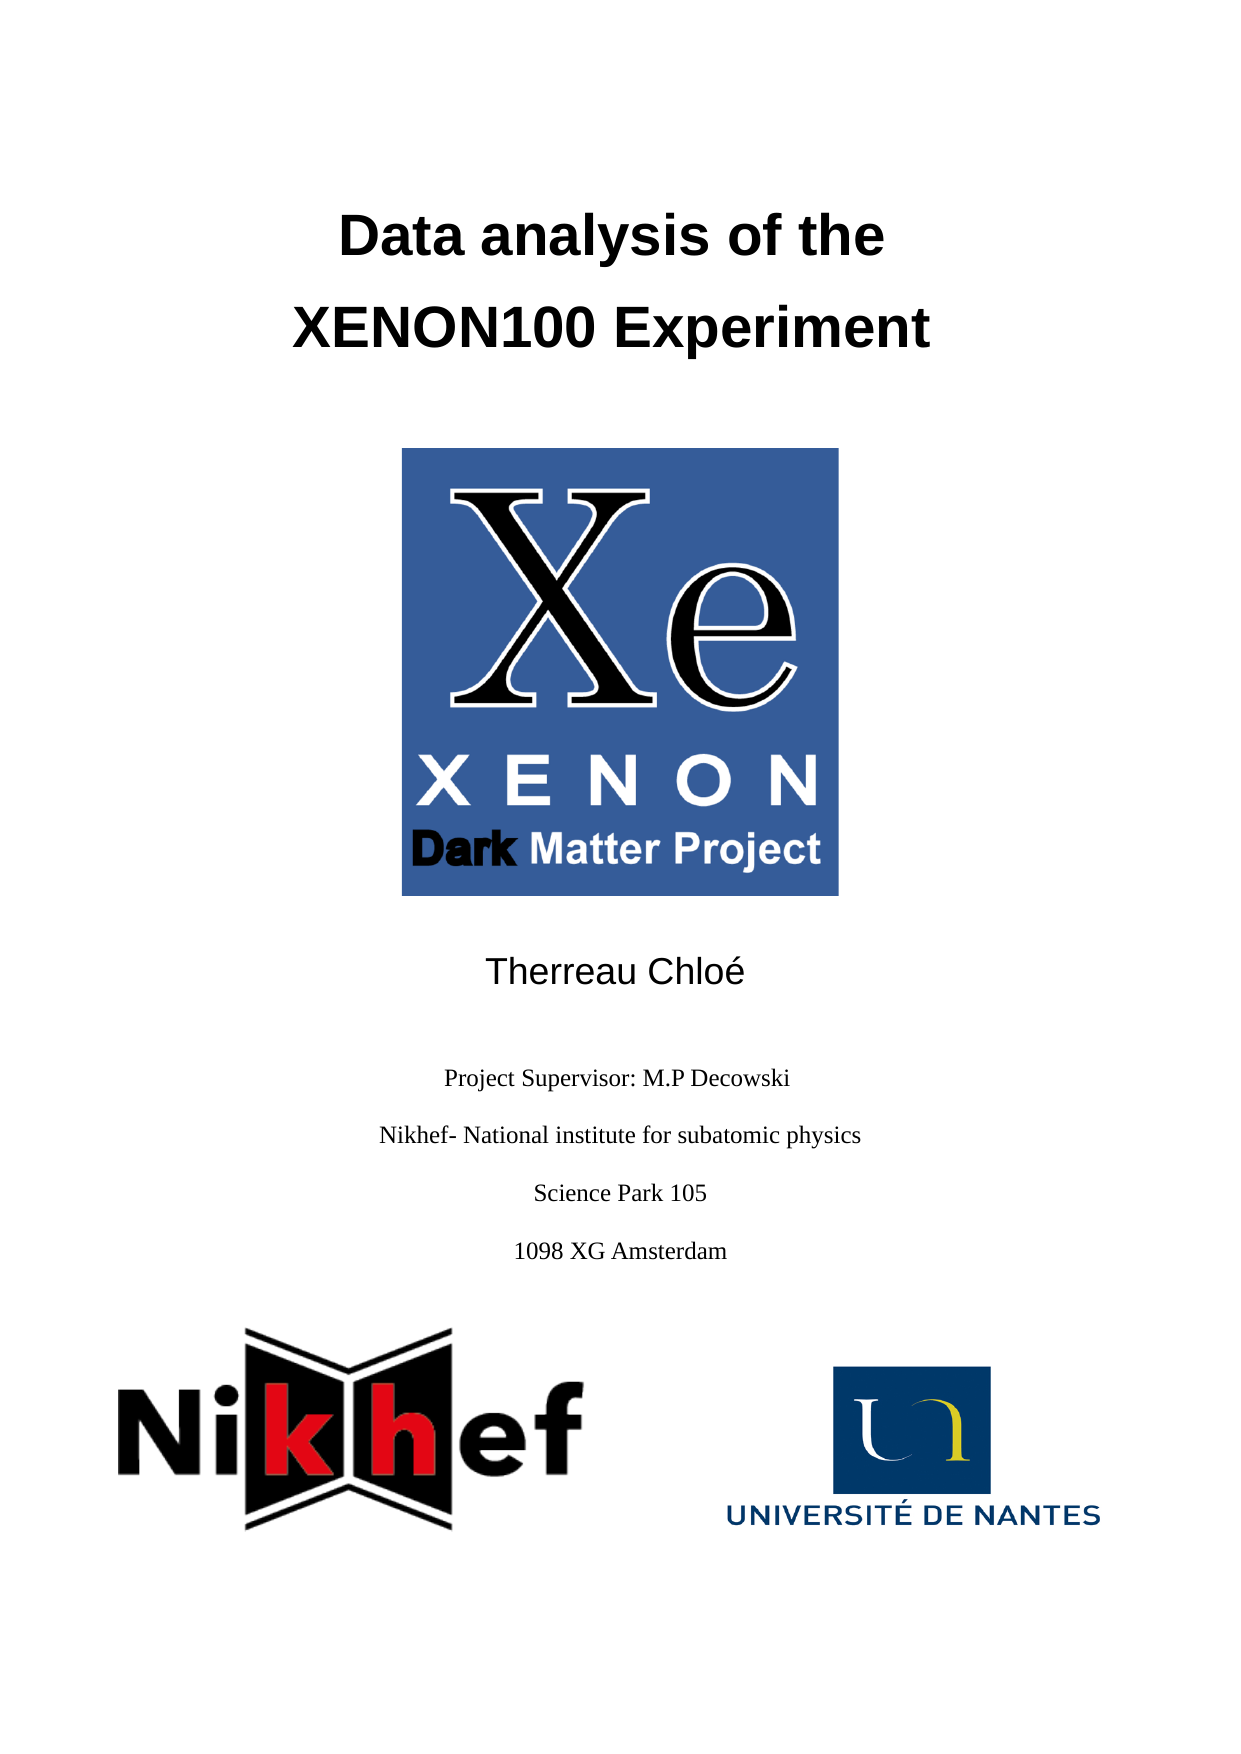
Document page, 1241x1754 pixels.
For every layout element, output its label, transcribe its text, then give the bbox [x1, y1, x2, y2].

text Science Park 105 [118, 1178, 1122, 1207]
text 1098 XG Amsterdam [118, 1236, 1122, 1264]
text Nikhef- National institute for subatomic physics [118, 1120, 1122, 1149]
picture [401, 448, 839, 896]
title XENON100 Experiment [118, 293, 1122, 360]
picture [118, 1327, 586, 1532]
text Project Supervisor: M.P Decowski [118, 1063, 1122, 1091]
picture [641, 1322, 1189, 1563]
title Data analysis of the [118, 201, 1122, 268]
subtitle Therreau Chloé [118, 949, 1122, 992]
